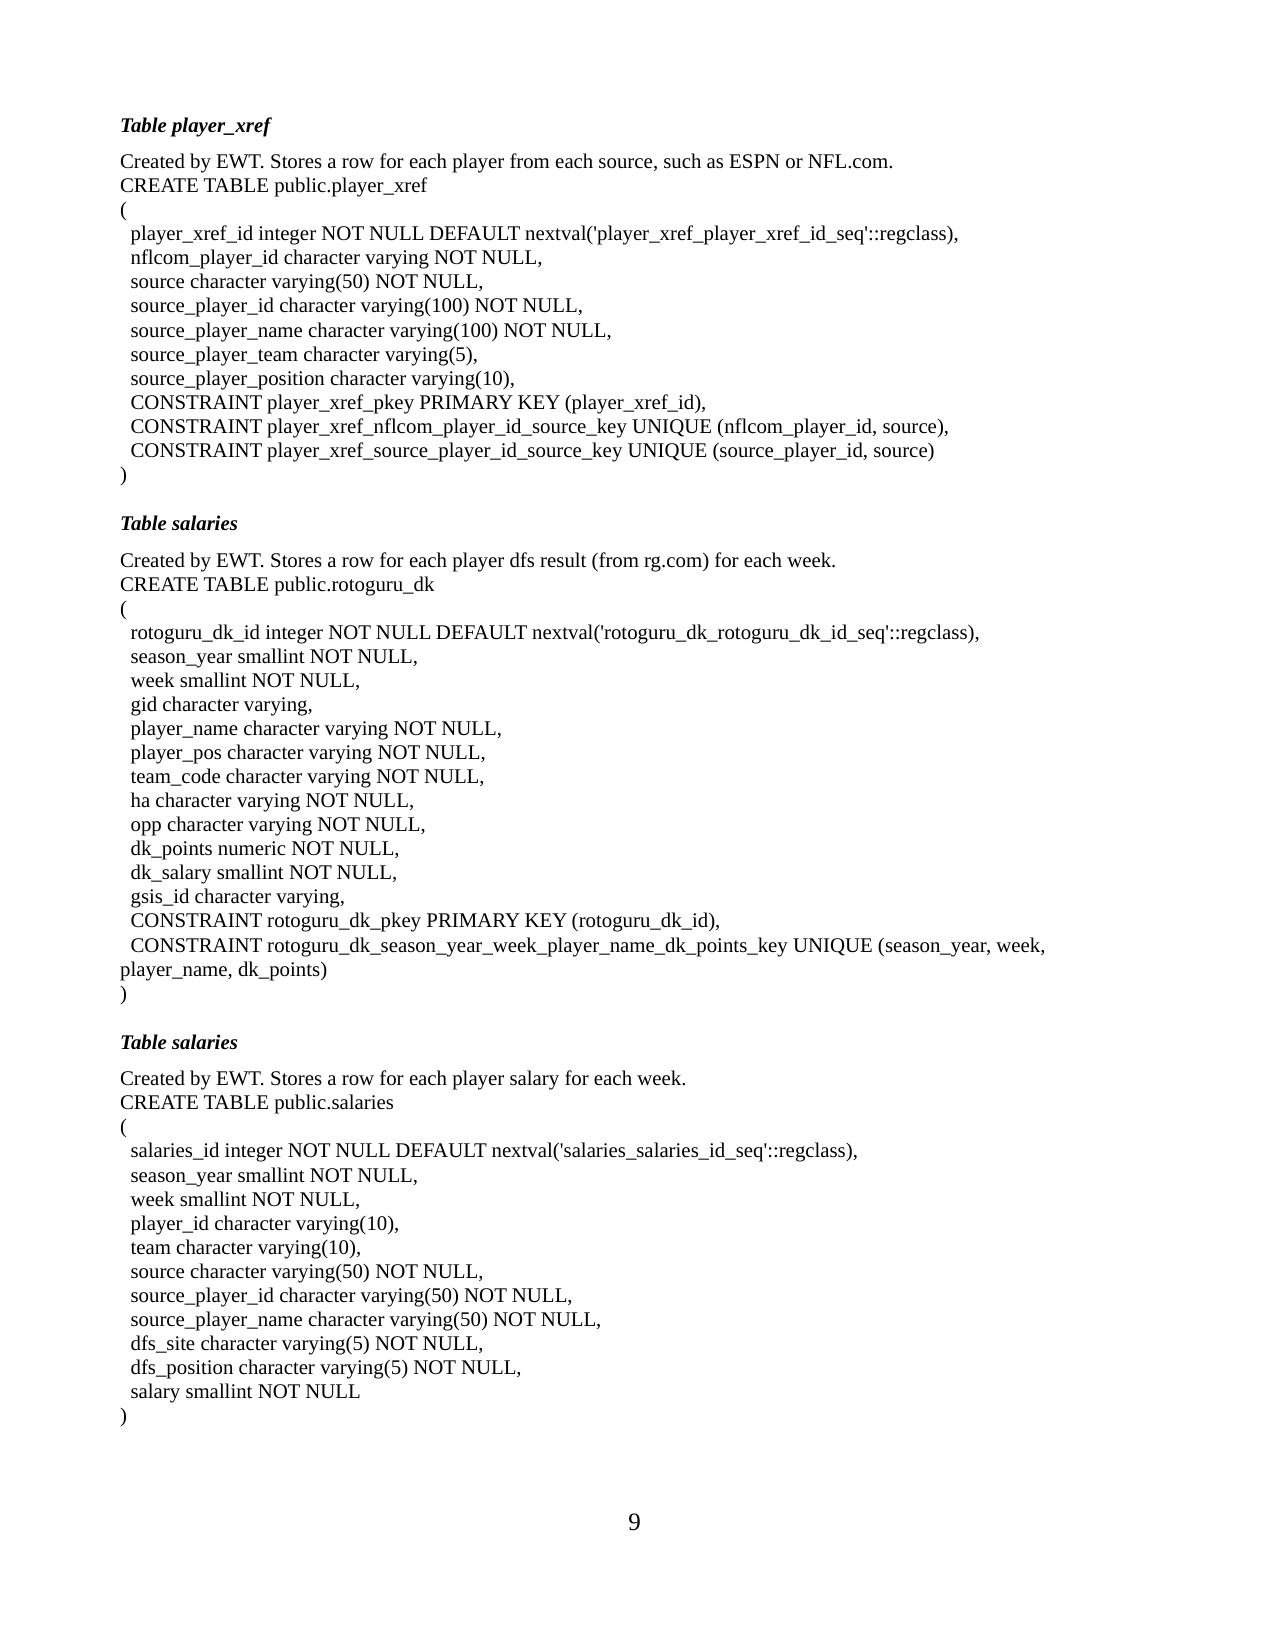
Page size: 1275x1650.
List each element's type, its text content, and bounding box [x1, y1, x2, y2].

text source_player_team character varying(5), [120, 342, 1155, 366]
text salaries_id integer NOT NULL DEFAULT nextval('salaries_salaries_id_seq'::regclass), [120, 1138, 1155, 1162]
text salary smallint NOT NULL [120, 1379, 1155, 1403]
text ) [120, 1403, 1155, 1427]
text player_id character varying(10), [120, 1211, 1155, 1235]
text dfs_site character varying(5) NOT NULL, [120, 1331, 1155, 1355]
text rotoguru_dk_id integer NOT NULL DEFAULT nextval('rotoguru_dk_rotoguru_dk_id_seq'::regclass), [120, 620, 1155, 644]
text dfs_position character varying(5) NOT NULL, [120, 1355, 1155, 1379]
text source_player_position character varying(10), [120, 366, 1155, 390]
text ( [120, 197, 1155, 221]
text CREATE TABLE public.salaries [120, 1090, 1155, 1114]
text dk_salary smallint NOT NULL, [120, 860, 1155, 884]
text week smallint NOT NULL, [120, 668, 1155, 692]
subtitle Table salaries [120, 1030, 1155, 1054]
subtitle Table player_xref [120, 112, 1155, 137]
text gsis_id character varying, [120, 884, 1155, 908]
text CREATE TABLE public.rotoguru_dk [120, 572, 1155, 596]
text team character varying(10), [120, 1235, 1155, 1259]
text ( [120, 596, 1155, 620]
text CONSTRAINT rotoguru_dk_pkey PRIMARY KEY (rotoguru_dk_id), [120, 908, 1155, 932]
text player_name character varying NOT NULL, [120, 716, 1155, 740]
subtitle Table salaries [120, 511, 1155, 535]
text gid character varying, [120, 692, 1155, 716]
text source character varying(50) NOT NULL, [120, 1259, 1155, 1283]
text CONSTRAINT player_xref_source_player_id_source_key UNIQUE (source_player_id, source) [120, 438, 1155, 462]
text nflcom_player_id character varying NOT NULL, [120, 245, 1155, 269]
text season_year smallint NOT NULL, [120, 1162, 1155, 1187]
text source_player_id character varying(50) NOT NULL, [120, 1283, 1155, 1307]
text CONSTRAINT rotoguru_dk_season_year_week_player_name_dk_points_key UNIQUE (season_year, week, player_name, dk_points) [120, 932, 1155, 981]
text ha character varying NOT NULL, [120, 788, 1155, 812]
text Created by EWT. Stores a row for each player salary for each week. [120, 1066, 1155, 1090]
text opp character varying NOT NULL, [120, 812, 1155, 836]
text dk_points numeric NOT NULL, [120, 836, 1155, 860]
text ) [120, 981, 1155, 1005]
text ) [120, 462, 1155, 486]
text player_pos character varying NOT NULL, [120, 740, 1155, 764]
text Created by EWT. Stores a row for each player dfs result (from rg.com) for each week. [120, 547, 1155, 572]
text player_xref_id integer NOT NULL DEFAULT nextval('player_xref_player_xref_id_seq'::regclass), [120, 221, 1155, 245]
text CONSTRAINT player_xref_pkey PRIMARY KEY (player_xref_id), [120, 390, 1155, 414]
text team_code character varying NOT NULL, [120, 764, 1155, 788]
text source_player_id character varying(100) NOT NULL, [120, 293, 1155, 317]
text week smallint NOT NULL, [120, 1187, 1155, 1211]
text Created by EWT. Stores a row for each player from each source, such as ESPN or NFL.com. [120, 149, 1155, 173]
text source character varying(50) NOT NULL, [120, 269, 1155, 293]
text season_year smallint NOT NULL, [120, 644, 1155, 668]
text source_player_name character varying(50) NOT NULL, [120, 1307, 1155, 1331]
text ( [120, 1114, 1155, 1138]
text CONSTRAINT player_xref_nflcom_player_id_source_key UNIQUE (nflcom_player_id, source), [120, 414, 1155, 438]
text CREATE TABLE public.player_xref [120, 173, 1155, 197]
text source_player_name character varying(100) NOT NULL, [120, 317, 1155, 342]
